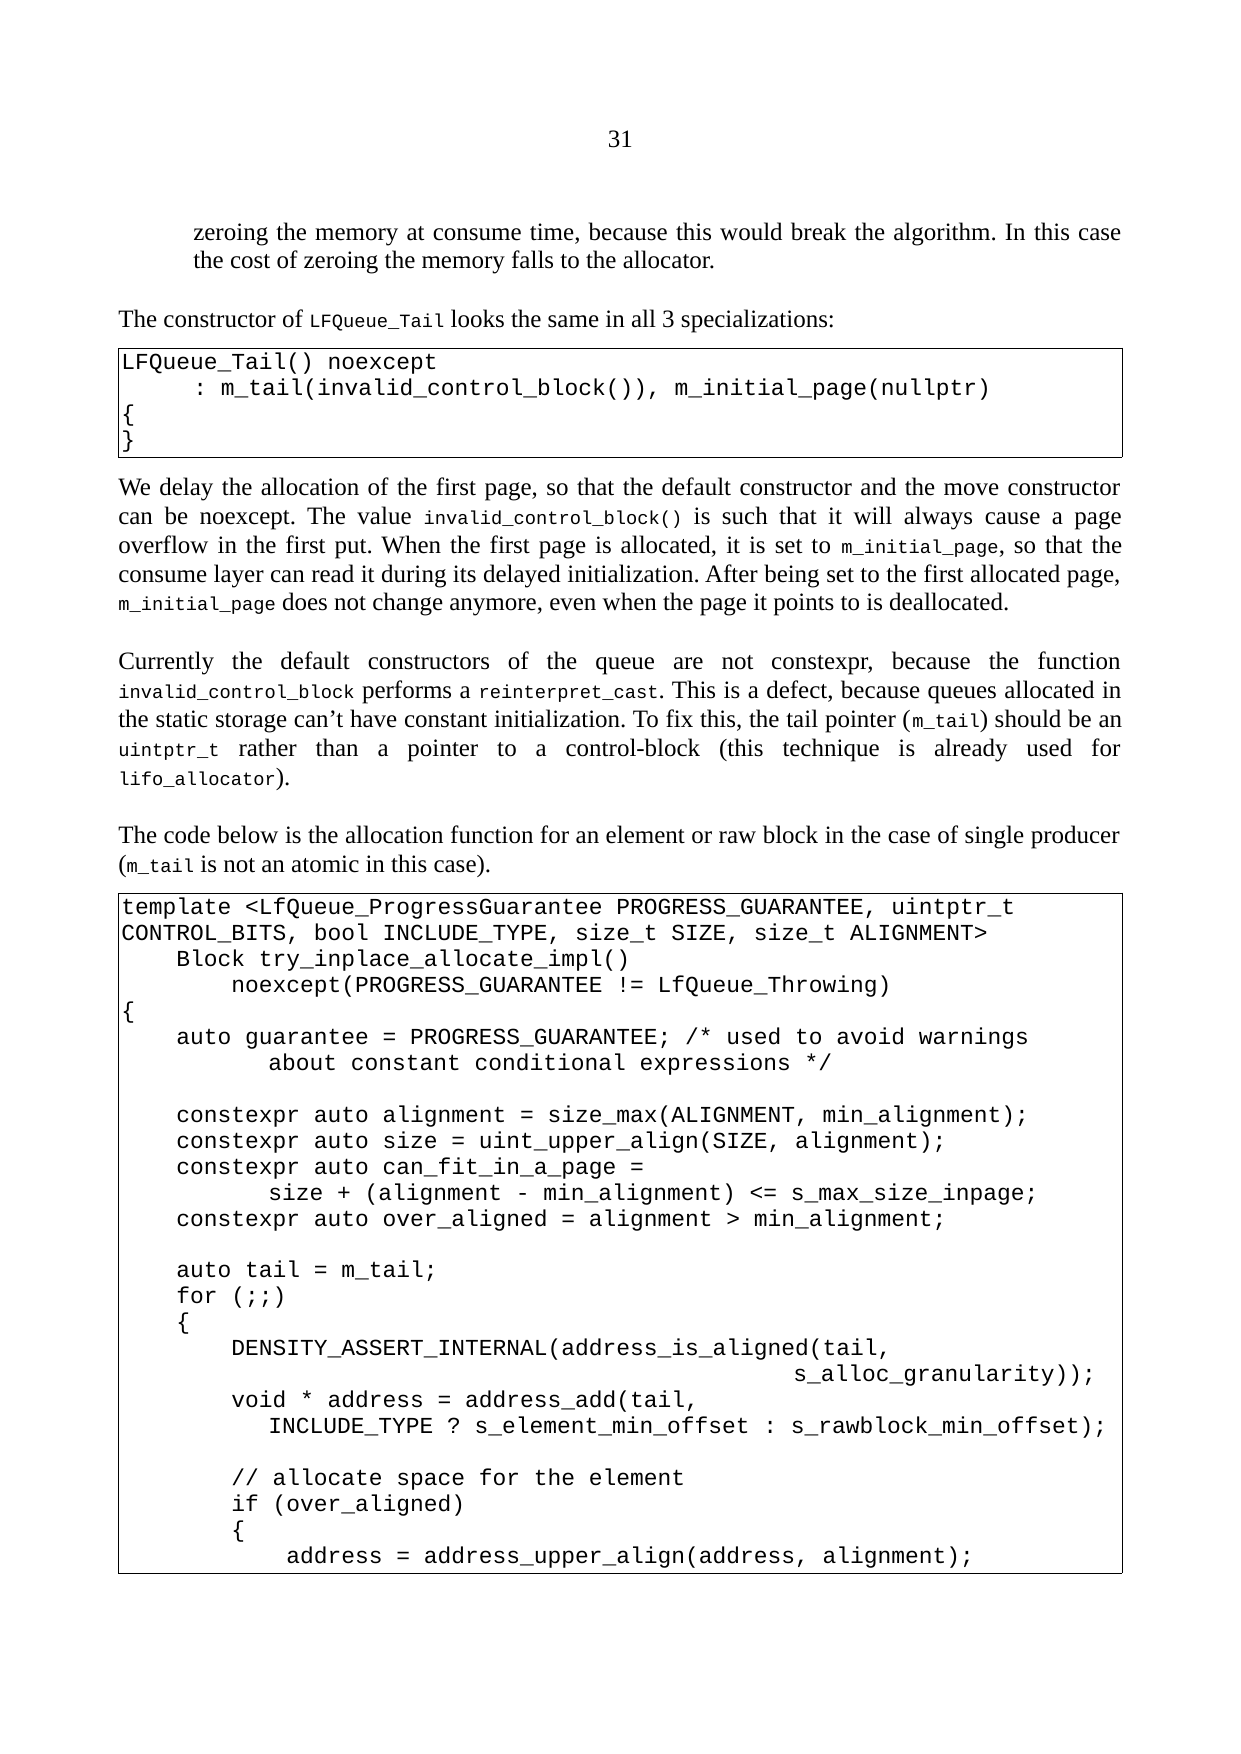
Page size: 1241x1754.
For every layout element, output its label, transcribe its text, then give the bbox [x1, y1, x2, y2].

text template <LfQueue_ProgressGuarantee PROGRESS_GUARANTEE, uintptr_t CONTROL_BITS, bool INCLUDE_TYPE, size_t SIZE, size_t ALIGNMENT> [119, 894, 1122, 944]
text { [119, 1515, 1122, 1541]
text noexcept(PROGRESS_GUARANTEE != LfQueue_Throwing) [119, 970, 1122, 996]
text : m_tail(invalid_control_block()), m_initial_page(nullptr) [119, 373, 1122, 399]
text if (over_aligned) [119, 1489, 1122, 1515]
text constexpr auto can_fit_in_a_page = [119, 1152, 1122, 1178]
list zeroing the memory at consume time, because this would break the algorithm. In this case the cost of zeroing the memory falls to the allocator. [156, 217, 1122, 274]
text } [119, 425, 1122, 457]
text { [119, 399, 1122, 425]
text void * address = address_add(tail, [119, 1385, 1122, 1411]
text { [119, 996, 1122, 1022]
text for (;;) [119, 1282, 1122, 1308]
text Block try_inplace_allocate_impl() [119, 944, 1122, 970]
text auto tail = m_tail; [119, 1256, 1122, 1282]
text INCLUDE_TYPE ? s_element_min_offset : s_rawblock_min_offset); [119, 1411, 1122, 1440]
text { [119, 1308, 1122, 1333]
text LFQueue_Tail() noexcept [119, 349, 1122, 373]
text DENSITY_ASSERT_INTERNAL(address_is_aligned(tail, [119, 1333, 1122, 1359]
text We delay the allocation of the first page, so that the default constructor and the move constructor can be noexcept. The value invalid_control_block() is such that it will always cause a page overflow in the first put. When the first page is allocated, it is set to m_initial_page, so that the consume layer can read it during its delayed initialization. After being set to the first allocated page, m_initial_page does not change anymore, even when the page it points to is deallocated. [118, 472, 1122, 616]
text The constructor of LFQueue_Tail looks the same in all 3 specializations: [118, 304, 1122, 333]
text constexpr auto size = uint_upper_align(SIZE, alignment); [119, 1126, 1122, 1152]
text Currently the default constructors of the queue are not constexpr, because the function invalid_control_block performs a reinterpret_cast. This is a defect, because queues allocated in the static storage can’t have constant initialization. To fix this, the tail pointer (m_tail) should be an uintptr_t rather than a pointer to a control-block (this technique is already used for lifo_allocator). [118, 646, 1122, 791]
text s_alloc_granularity)); [119, 1359, 1122, 1385]
text about constant conditional expressions */ [119, 1048, 1122, 1077]
text // allocate space for the element [119, 1463, 1122, 1489]
text constexpr auto alignment = size_max(ALIGNMENT, min_alignment); [119, 1100, 1122, 1126]
text constexpr auto over_aligned = alignment > min_alignment; [119, 1204, 1122, 1233]
text address = address_upper_align(address, alignment); [119, 1541, 1122, 1573]
text The code below is the allocation function for an element or raw block in the case of single producer (m_tail is not an atomic in this case). [118, 820, 1122, 878]
text auto guarantee = PROGRESS_GUARANTEE; /* used to avoid warnings [119, 1022, 1122, 1048]
text size + (alignment - min_alignment) <= s_max_size_inpage; [119, 1178, 1122, 1204]
